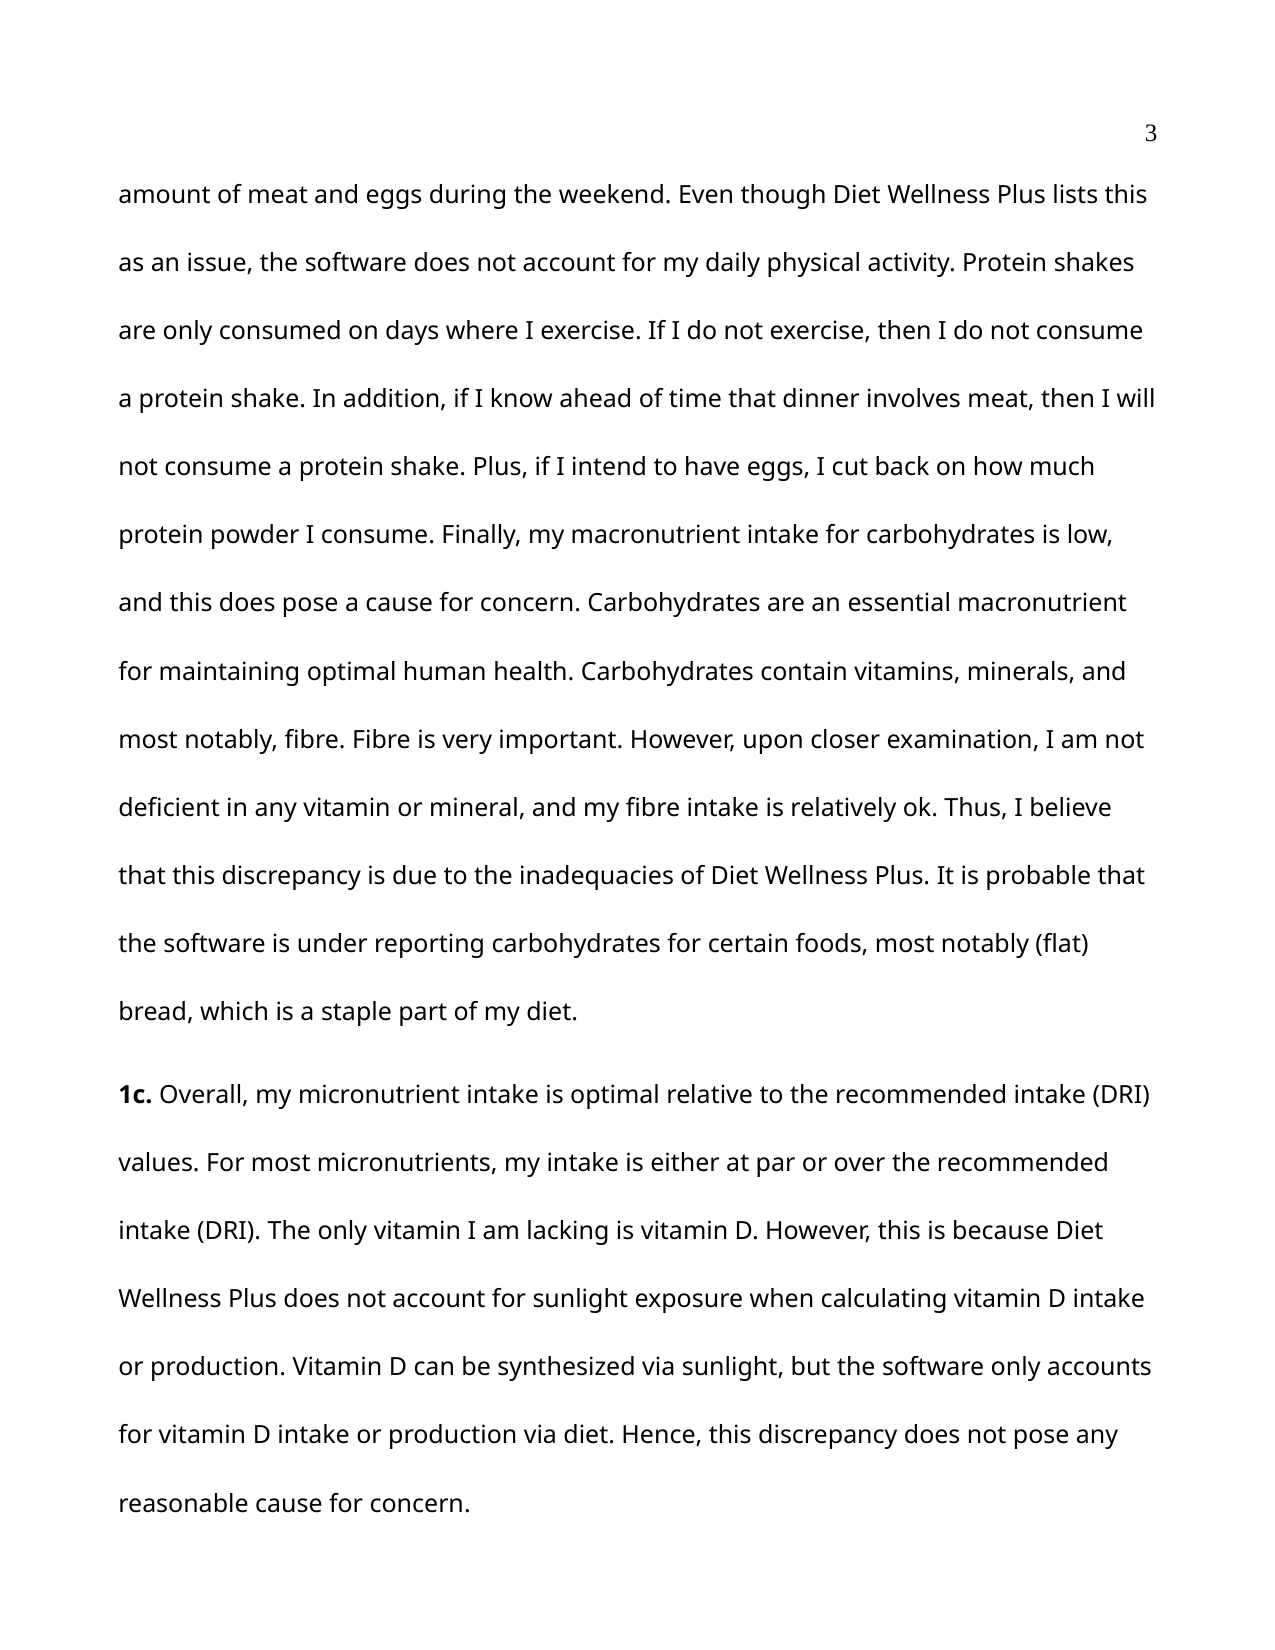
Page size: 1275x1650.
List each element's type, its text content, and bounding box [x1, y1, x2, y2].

text 1c. Overall, my micronutrient intake is optimal relative to the recommended intake (DRI) values. For most micronutrients, my intake is either at par or over the recommended intake (DRI). The only vitamin I am lacking is vitamin D. However, this is because Diet Wellness Plus does not account for sunlight exposure when calculating vitamin D intake or production. Vitamin D can be synthesized via sunlight, but the software only accounts for vitamin D intake or production via diet. Hence, this discrepancy does not pose any reasonable cause for concern. [118, 1077, 1157, 1519]
text amount of meat and eggs during the weekend. Even though Diet Wellness Plus lists this as an issue, the software does not account for my daily physical activity. Protein shakes are only consumed on days where I exercise. If I do not exercise, then I do not consume a protein shake. In addition, if I know ahead of time that dinner involves meat, then I will not consume a protein shake. Plus, if I intend to have eggs, I cut back on how much protein powder I consume. Finally, my macronutrient intake for carbohydrates is low, and this does pose a cause for concern. Carbohydrates are an essential macronutrient for maintaining optimal human health. Carbohydrates contain vitamins, minerals, and most notably, fibre. Fibre is very important. However, upon closer examination, I am not deficient in any vitamin or mineral, and my fibre intake is relatively ok. Thus, I believe that this discrepancy is due to the inadequacies of Diet Wellness Plus. It is probable that the software is under reporting carbohydrates for certain foods, most notably (flat) bread, which is a staple part of my diet. [118, 176, 1157, 1028]
